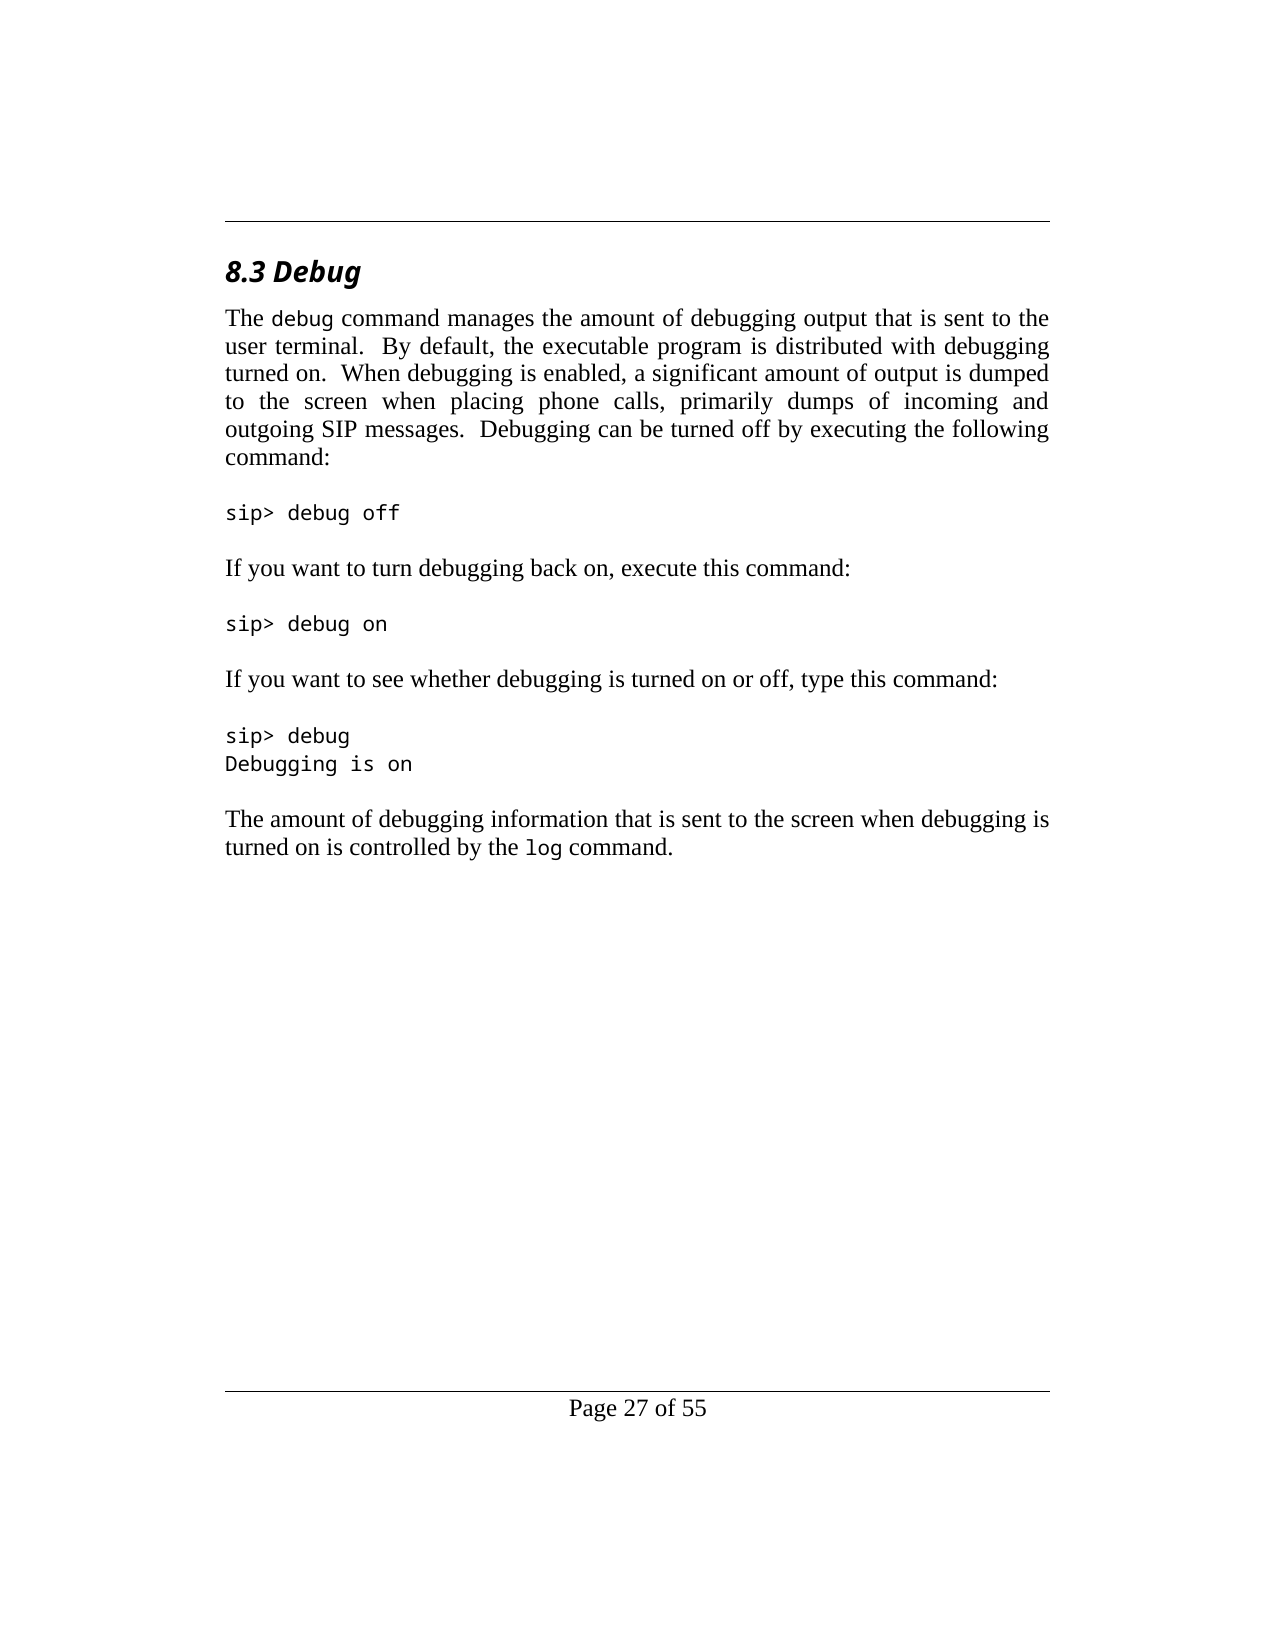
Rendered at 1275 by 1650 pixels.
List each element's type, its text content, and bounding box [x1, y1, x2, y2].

text sip> debug on [225, 609, 1050, 638]
text The amount of debugging information that is sent to the screen when debugging is turned on is controlled by the log command. [225, 805, 1050, 861]
text If you want to turn debugging back on, execute this command: [225, 554, 1050, 582]
text sip> debug [225, 721, 1050, 749]
text sip> debug off [225, 498, 1050, 526]
text If you want to see whether debugging is turned on or off, type this command: [225, 665, 1050, 693]
subtitle Debug [225, 251, 1050, 291]
text Debugging is on [225, 749, 1050, 777]
text The debug command manages the amount of debugging output that is sent to the user terminal. By default, the executable program is distributed with debugging turned on. When debugging is enabled, a significant amount of output is dumped to the screen when placing phone calls, primarily dumps of incoming and outgoing SIP messages. Debugging can be turned off by executing the following command: [225, 304, 1050, 470]
